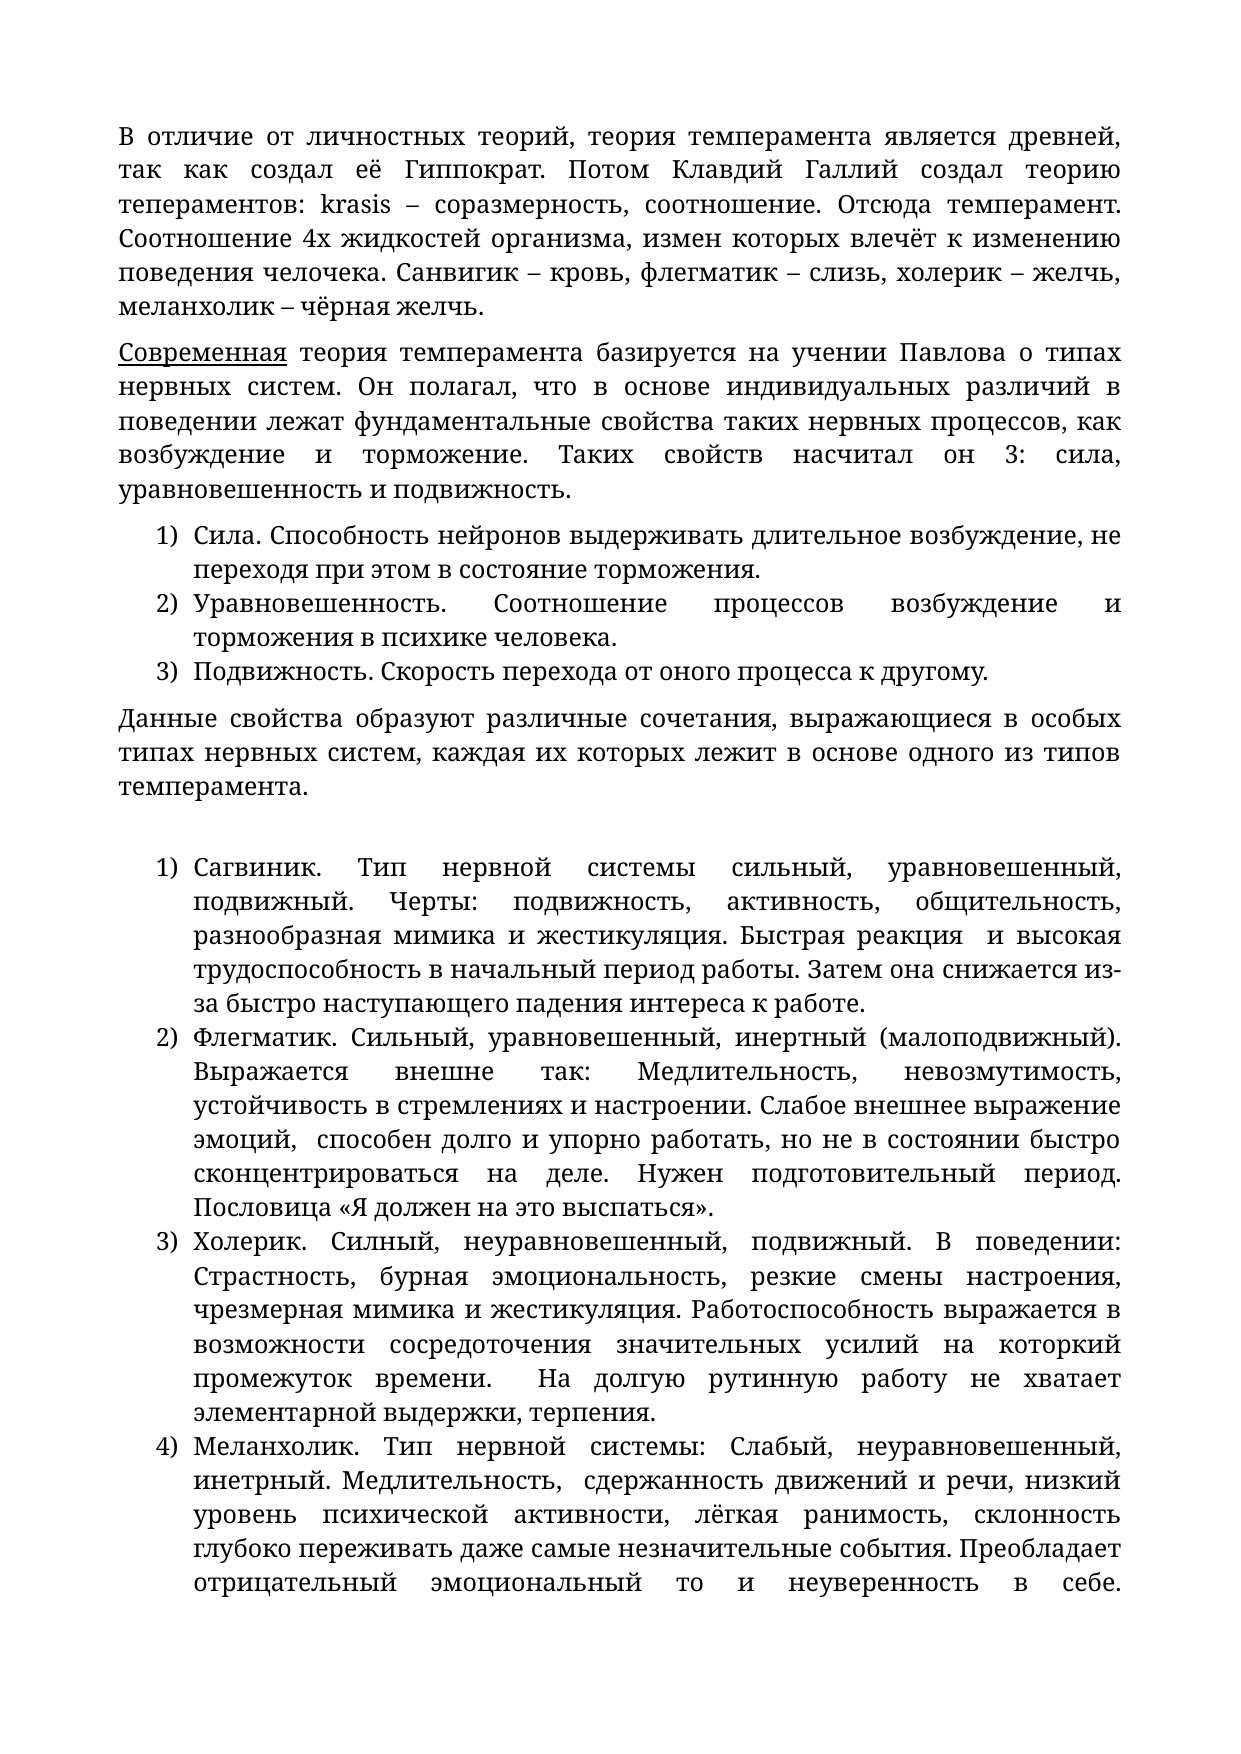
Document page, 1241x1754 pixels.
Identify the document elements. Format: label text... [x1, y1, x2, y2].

list Холерик. Силный, неуравновешенный, подвижный. В поведении: Страстность, бурная эмоциональность, резкие смены настроения, чрезмерная мимика и жестикуляция. Работоспособность выражается в возможности сосредоточения значительных усилий на которкий промежуток времени. На долгую рутинную работу не хватает элементарной выдержки, терпения. [156, 1224, 1122, 1428]
text В отличие от личностных теорий, теория темперамента является древней, так как создал её Гиппократ. Потом Клавдий Галлий создал теорию тепераментов: krasis – соразмерность, соотношение. Отсюда темперамент. Соотношение 4х жидкостей организма, измен которых влечёт к изменению поведения челочека. Санвигик – кровь, флегматик – слизь, холерик – желчь, меланхолик – чёрная желчь. [118, 118, 1122, 322]
list Сагвиник. Тип нервной системы сильный, уравновешенный, подвижный. Черты: подвижность, активность, общительность, разнообразная мимика и жестикуляция. Быстрая реакция и высокая трудоспособность в начальный период работы. Затем она снижается из-за быстро наступающего падения интереса к работе. [156, 849, 1122, 1020]
text Современная теория темперамента базируется на учении Павлова о типах нервных систем. Он полагал, что в основе индивидуальных различий в поведении лежат фундаментальные свойства таких нервных процессов, как возбуждение и торможение. Таких свойств насчитал он 3: сила, уравновешенность и подвижность. [118, 335, 1122, 505]
list Подвижность. Скорость перехода от оного процесса к другому. [156, 654, 1122, 688]
list Уравновешенность. Соотношение процессов возбуждение и торможения в психике человека. [156, 586, 1122, 654]
list Меланхолик. Тип нервной системы: Слабый, неуравновешенный, инетрный. Медлительность, сдержанность движений и речи, низкий уровень психической активности, лёгкая ранимость, склонность глубоко переживать даже самые незначительные события. Преобладает отрицательный эмоциональный то и неуверенность в себе. [156, 1428, 1122, 1599]
list Флегматик. Сильный, уравновешенный, инертный (малоподвижный). Выражается внешне так: Медлительность, невозмутимость, устойчивость в стремлениях и настроении. Слабое внешнее выражение эмоций, способен долго и упорно работать, но не в состоянии быстро сконцентрироваться на деле. Нужен подготовительный период. Пословица «Я должен на это выспаться». [156, 1020, 1122, 1224]
text Данные свойства образуют различные сочетания, выражающиеся в особых типах нервных систем, каждая их которых лежит в основе одного из типов темперамента. [118, 701, 1122, 837]
list Сила. Способность нейронов выдерживать длительное возбуждение, не переходя при этом в состояние торможения. [156, 518, 1122, 586]
